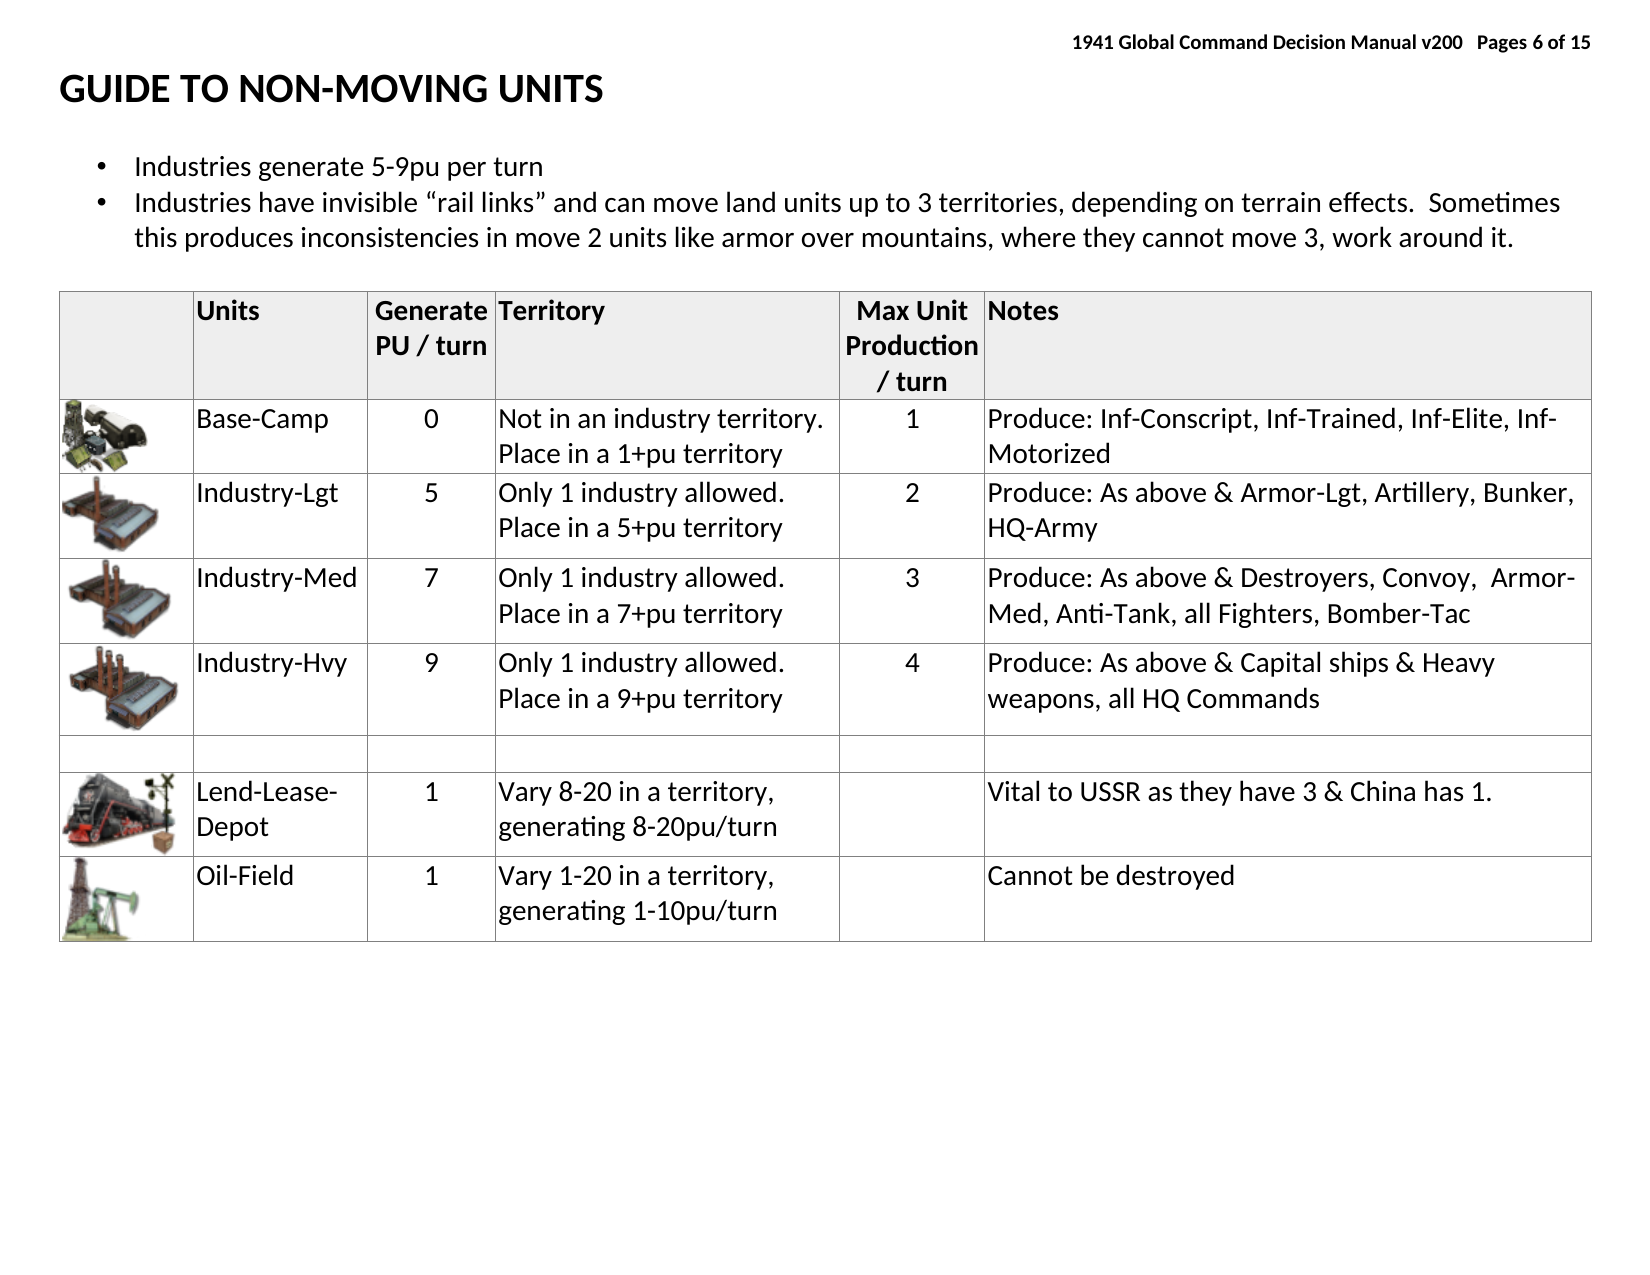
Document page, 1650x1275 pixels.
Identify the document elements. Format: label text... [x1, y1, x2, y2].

table_header [60, 292, 193, 399]
table_cell [496, 736, 839, 772]
table_cell [160, 474, 193, 558]
table_cell 2 [840, 474, 984, 558]
table_cell 7 [368, 559, 495, 643]
table_header Units [194, 292, 367, 399]
table_cell Not in an industry territory. Place in a 1+pu territory [496, 400, 839, 473]
table_header Max Unit Production / turn [840, 292, 984, 399]
table_cell Vary 1-20 in a territory, generating 1-10pu/turn [496, 857, 839, 941]
table_cell Base-Camp [194, 400, 367, 473]
picture [62, 399, 160, 558]
table_cell [147, 857, 193, 941]
table_cell [840, 857, 984, 941]
table_cell Industry-Lgt [194, 474, 367, 558]
picture [62, 559, 189, 735]
table_cell Only 1 industry allowed. Place in a 7+pu territory [496, 559, 839, 643]
table_cell [985, 736, 1591, 772]
table_cell Produce: Inf-Conscript, Inf-Trained, Inf-Elite, Inf-Motorized [985, 400, 1591, 473]
table_cell [840, 773, 984, 856]
picture [62, 772, 177, 941]
table_cell Only 1 industry allowed. Place in a 9+pu territory [496, 644, 839, 735]
table_cell Industry-Med [194, 559, 367, 643]
table_cell Cannot be destroyed [985, 857, 1591, 941]
table_cell [368, 736, 495, 772]
table_cell 1 [840, 400, 984, 473]
table_cell [194, 736, 367, 772]
table_cell [840, 736, 984, 772]
table_cell Produce: As above & Capital ships & Heavy weapons, all HQ Commands [985, 644, 1591, 735]
table_header Notes [985, 292, 1591, 399]
table_cell [60, 736, 193, 772]
table_cell Oil-Field [194, 857, 367, 941]
table_header Territory [496, 292, 839, 399]
table_cell [177, 773, 193, 856]
text GUIDE TO NON-MOVING UNITS [59, 62, 1591, 113]
table_cell Only 1 industry allowed. Place in a 5+pu territory [496, 474, 839, 558]
table_cell [189, 644, 193, 735]
table_cell Industry-Hvy [194, 644, 367, 735]
list Industries generate 5-9pu per turn [97, 148, 1591, 184]
table_cell 1 [368, 857, 495, 941]
table_cell [181, 559, 193, 643]
table_cell 5 [368, 474, 495, 558]
list Industries have invisible “rail links” and can move land units up to 3 territories, depending on terrain effects. Sometimes this produces inconsistencies in move 2 units like armor over mountains, where they cannot move 3, work around it. [97, 184, 1591, 255]
table_cell 0 [368, 400, 495, 473]
table_cell 9 [368, 644, 495, 735]
table_cell [148, 400, 193, 473]
table_cell 4 [840, 644, 984, 735]
table_cell Lend-Lease-Depot [194, 773, 367, 856]
table_cell Produce: As above & Armor-Lgt, Artillery, Bunker, HQ-Army [985, 474, 1591, 558]
table_cell 1 [368, 773, 495, 856]
table_cell Vital to USSR as they have 3 & China has 1. [985, 773, 1591, 856]
table_cell 3 [840, 559, 984, 643]
table_header Generate PU / turn [368, 292, 495, 399]
table_cell Vary 8-20 in a territory, generating 8-20pu/turn [496, 773, 839, 856]
table_cell Produce: As above & Destroyers, Convoy, Armor-Med, Anti-Tank, all Fighters, Bomber-Tac [985, 559, 1591, 643]
